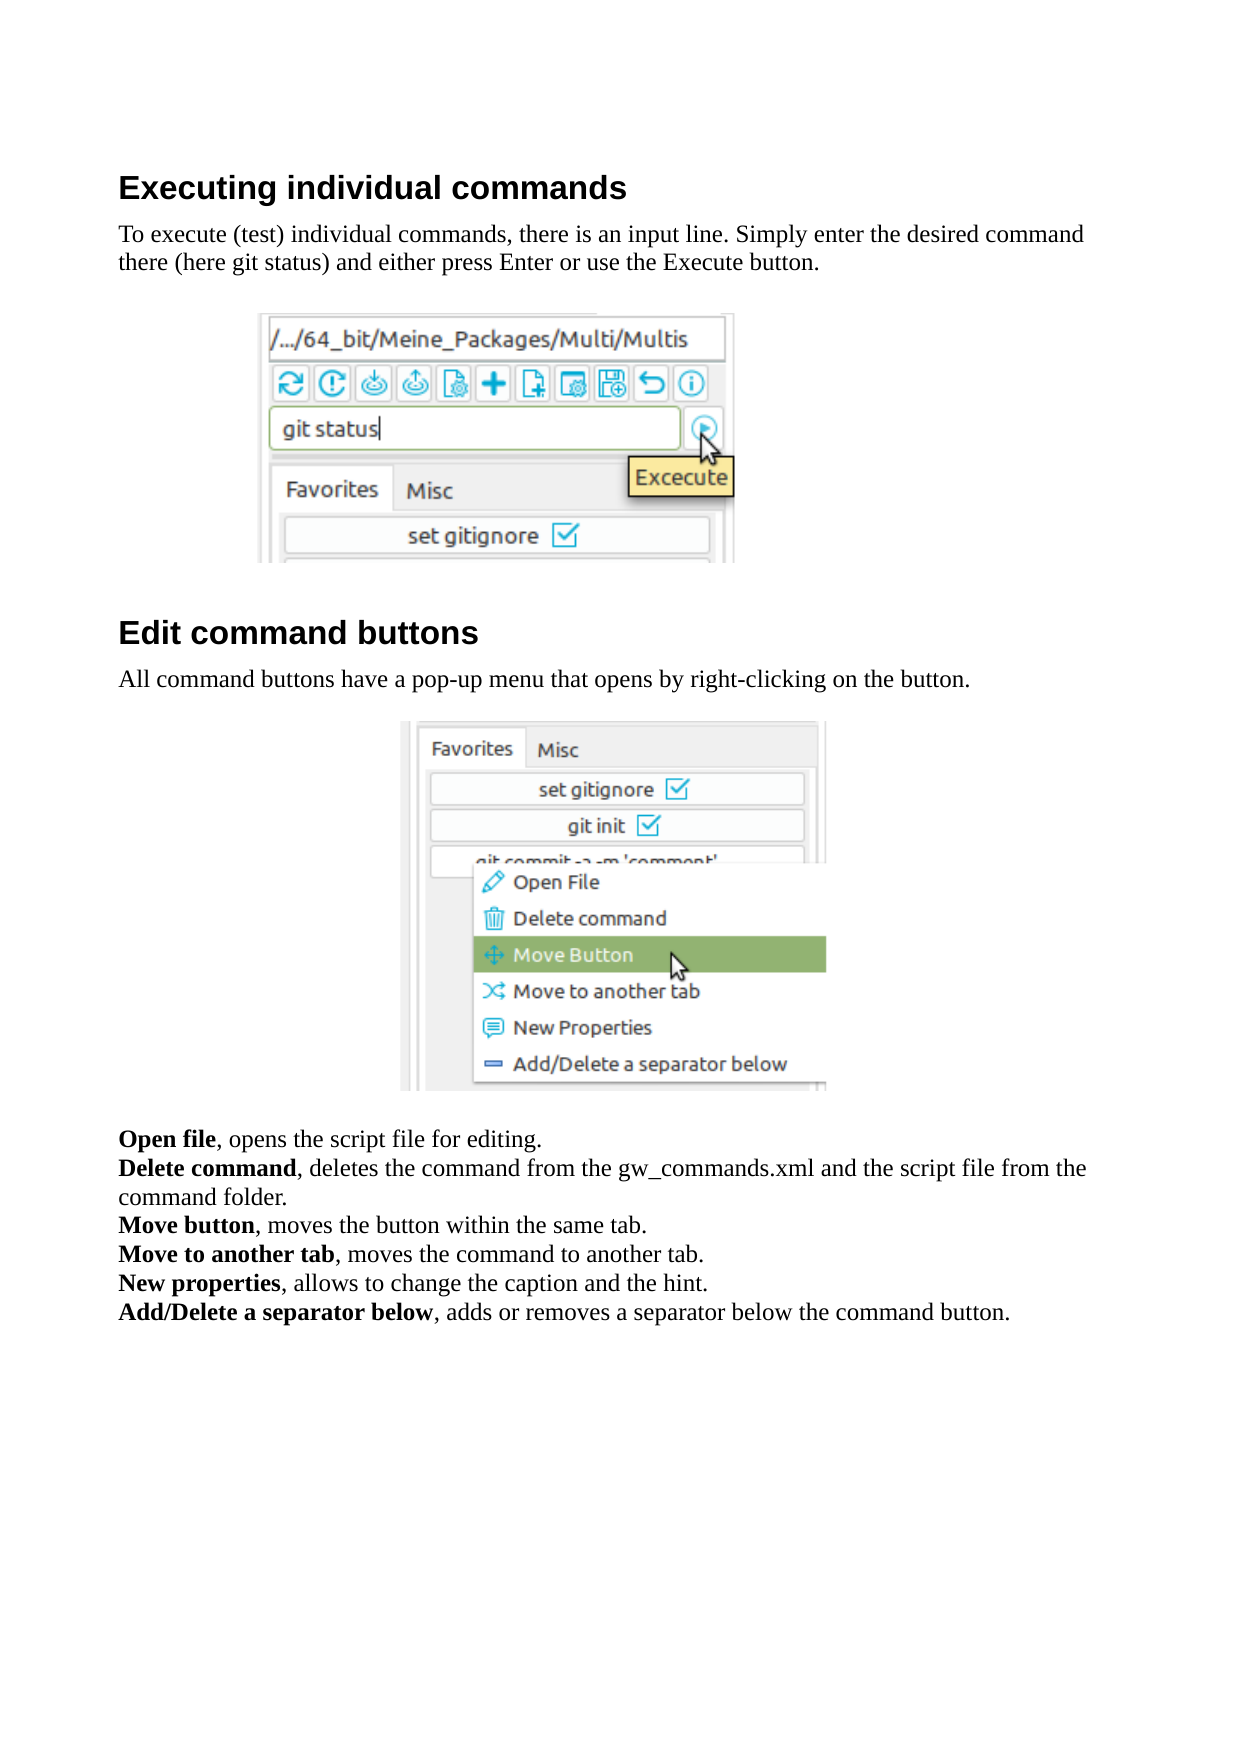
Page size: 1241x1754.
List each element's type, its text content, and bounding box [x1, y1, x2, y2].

text Move to another tab, moves the command to another tab. [118, 1239, 1122, 1268]
text New properties, allows to change the caption and the hint. [118, 1268, 1122, 1297]
text To execute (test) individual commands, there is an input line. Simply enter the desired command there (here git status) and either press Enter or use the Execute button. [118, 219, 1122, 276]
text Delete command, deletes the command from the gw_commands.xml and the script file from the command folder. [118, 1153, 1122, 1210]
picture [257, 313, 739, 563]
text Add/Delete a separator below, adds or removes a separator below the command button. [118, 1297, 1122, 1325]
picture [400, 721, 840, 1091]
text Open file, opens the script file for editing. [118, 1124, 1122, 1153]
subtitle Executing individual commands [118, 168, 1122, 206]
text All command buttons have a pop-up menu that opens by right-clicking on the button. [118, 664, 1122, 693]
text Move button, moves the button within the same tab. [118, 1210, 1122, 1239]
subtitle Edit command buttons [118, 613, 1122, 652]
